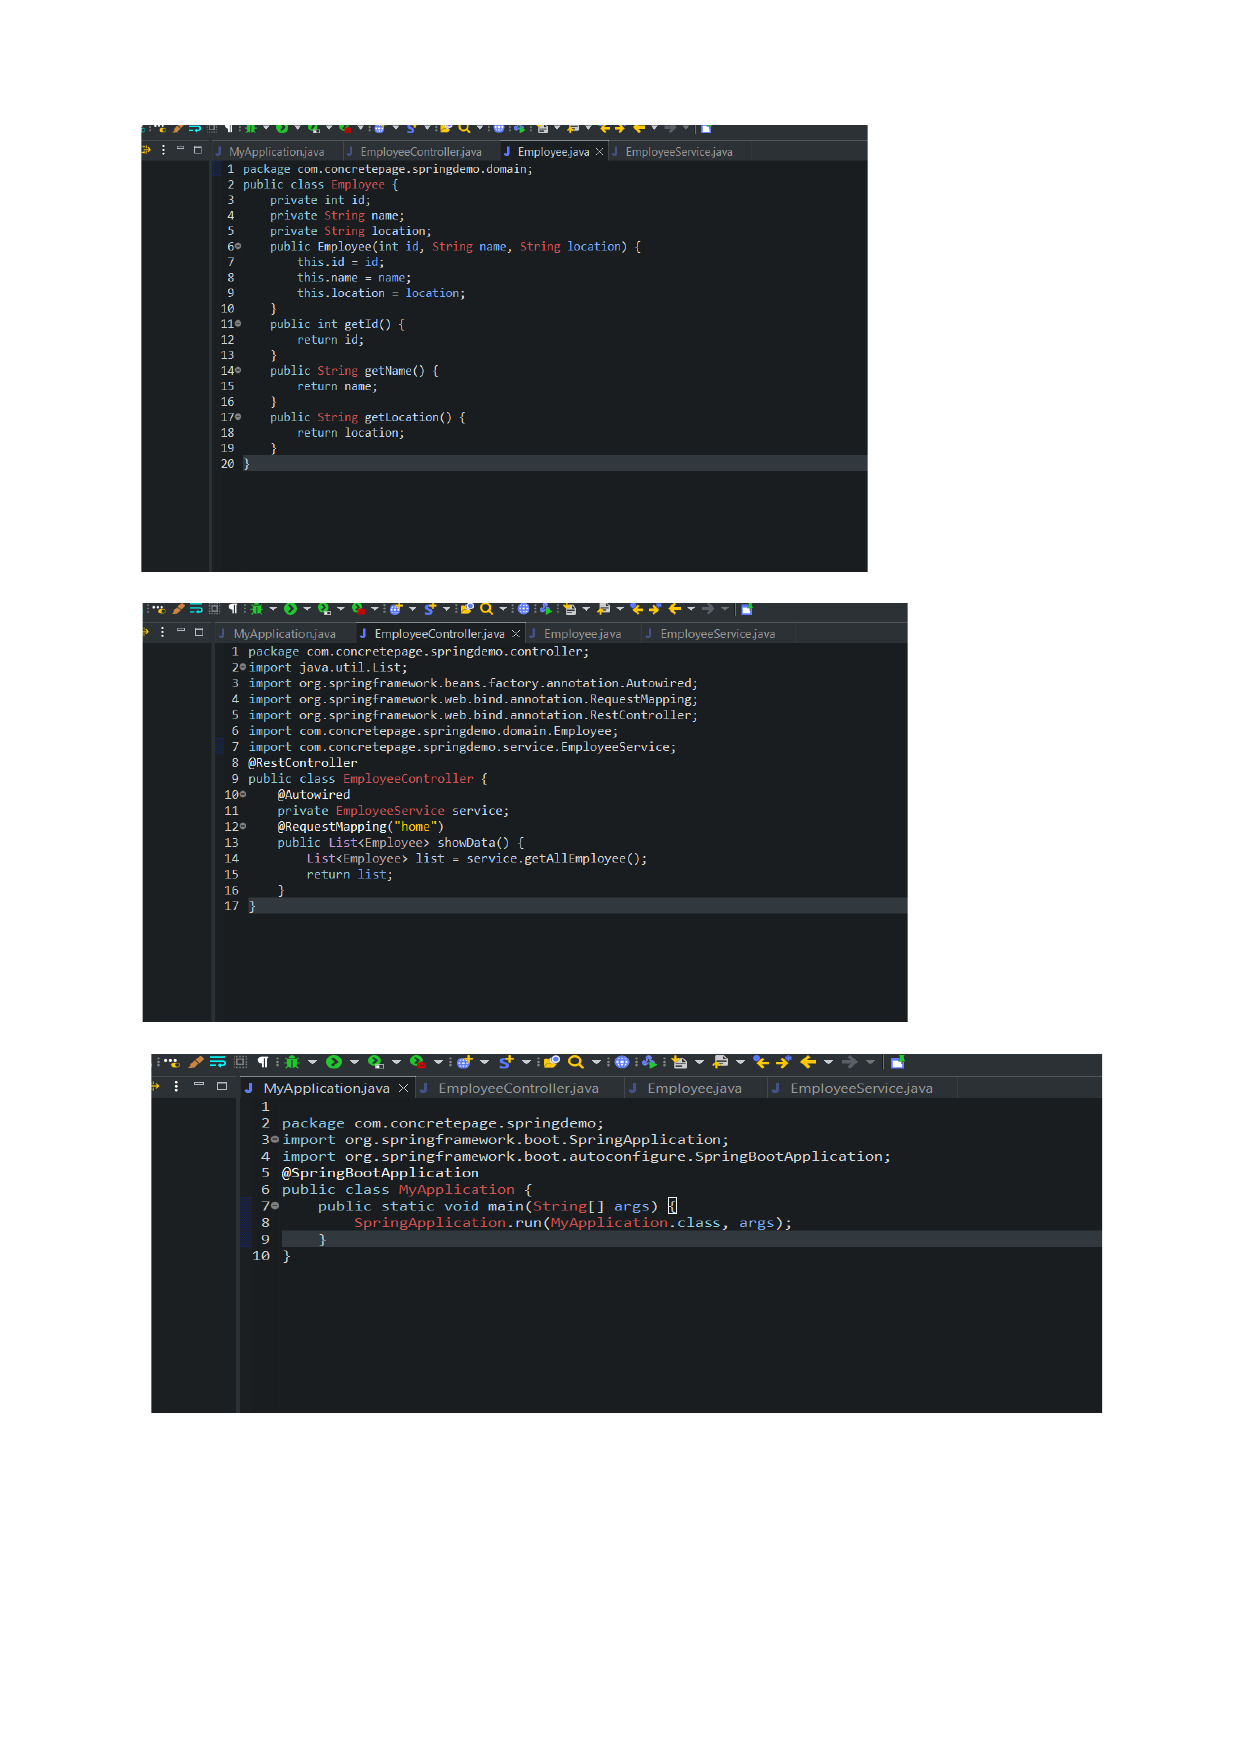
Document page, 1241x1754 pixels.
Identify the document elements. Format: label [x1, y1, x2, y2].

picture [142, 603, 804, 1022]
picture [141, 125, 789, 572]
picture [151, 1054, 983, 1212]
